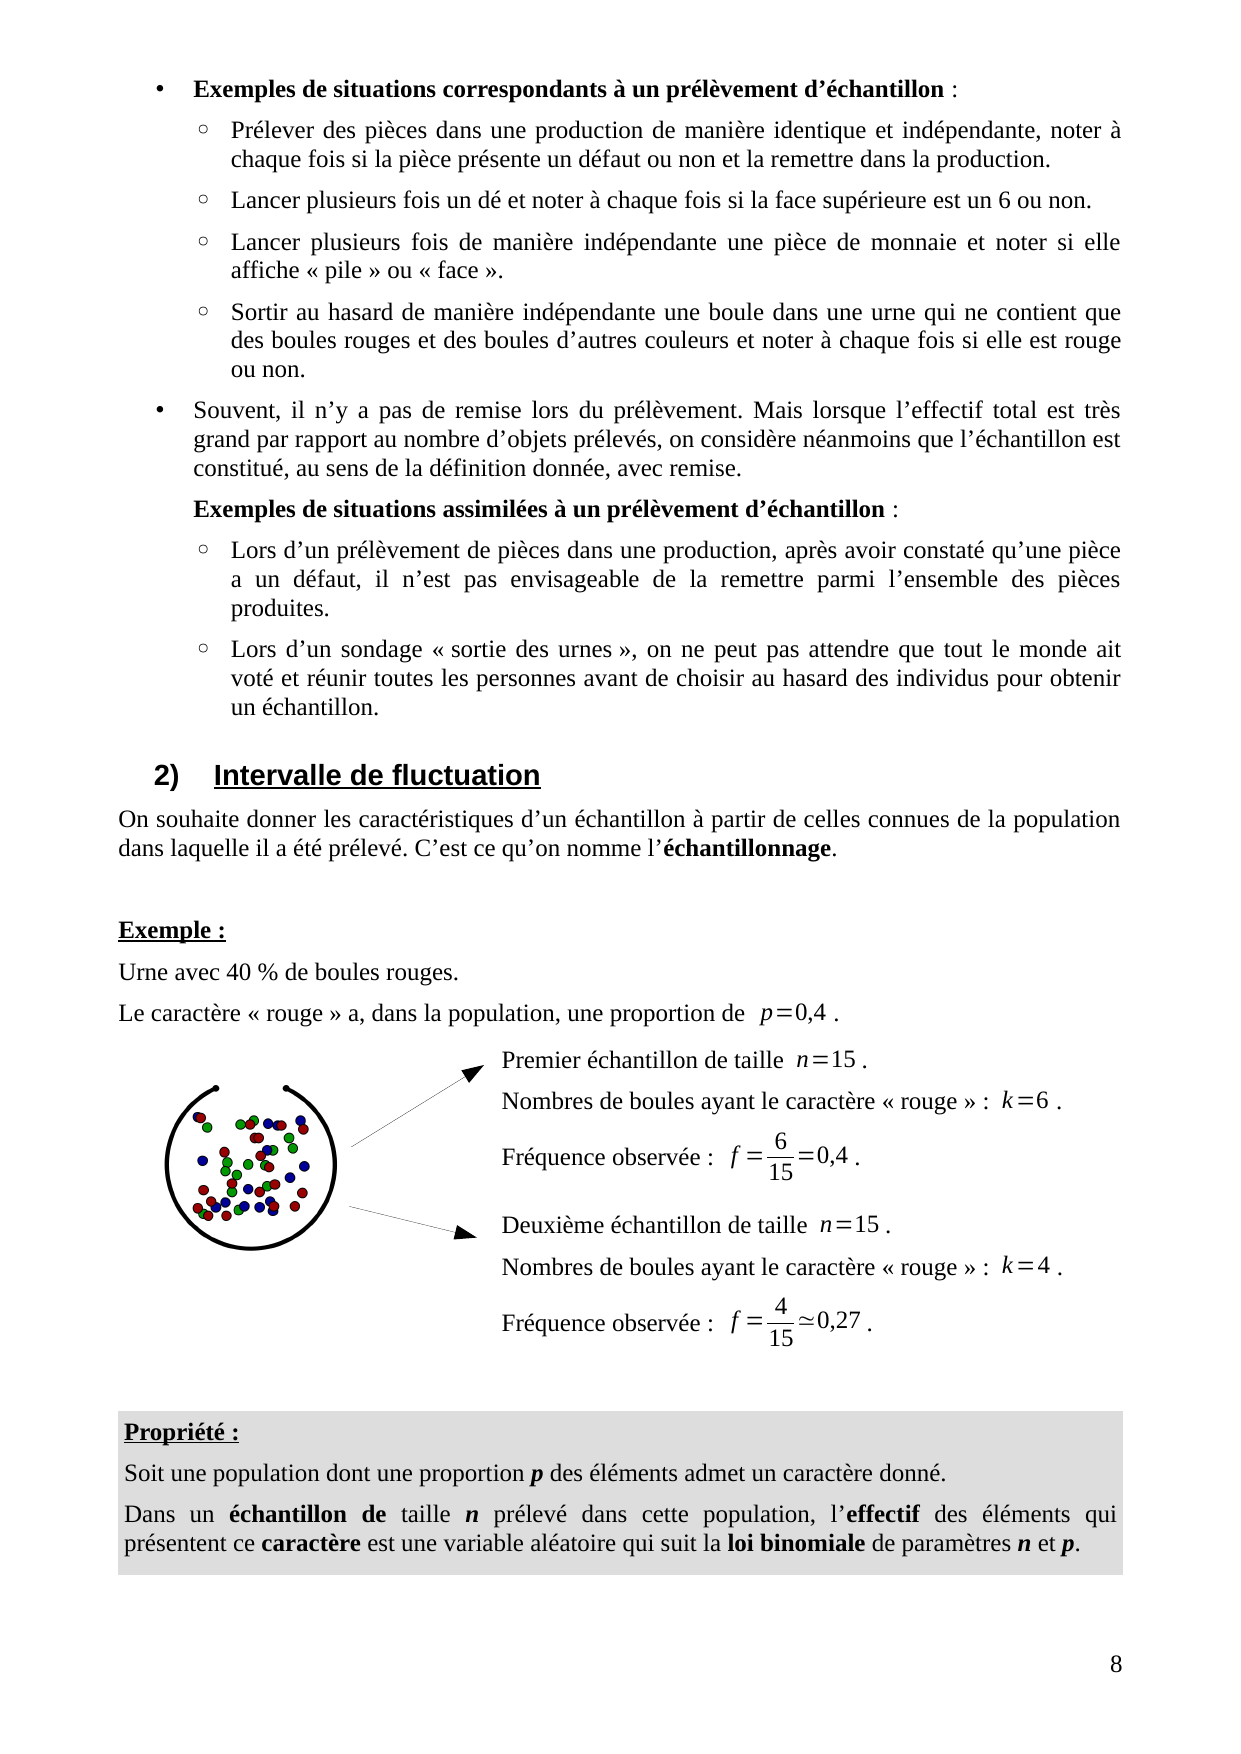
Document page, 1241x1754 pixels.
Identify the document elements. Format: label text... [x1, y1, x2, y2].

table_header [118, 1039, 496, 1370]
list Souvent, il n’y a pas de remise lors du prélèvement. Mais lorsque l’effectif total est très grand par rapport au nombre d’objets prélevés, on considère néanmoins que l’échantillon est constitué, au sens de la définition donnée, avec remise. [156, 396, 1122, 482]
table_header Propriété : Soit une population dont une proportion p des éléments admet un caractère donné. Dans un échantillon de taille n prélevé dans cette population, l’effectif des éléments qui présentent ce caractère est une variable aléatoire qui suit la loi binomiale de paramètres n et p. [118, 1411, 1123, 1575]
list Lancer plusieurs fois un dé et noter à chaque fois si la face supérieure est un 6 ou non. [193, 186, 1122, 214]
table_header Premier échantillon de taille . Nombres de boules ayant le caractère « rouge » : . Fréquence observée : . [496, 1039, 1122, 1204]
text On souhaite donner les caractéristiques d’un échantillon à partir de celles connues de la population dans laquelle il a été prélevé. C’est ce qu’on nomme l’échantillonnage. [118, 804, 1122, 862]
list Lancer plusieurs fois de manière indépendante une pièce de monnaie et noter si elle affiche « pile » ou « face ». [193, 227, 1122, 284]
picture [151, 1056, 341, 1260]
text Urne avec 40 % de boules rouges. [118, 957, 1122, 985]
list Sortir au hasard de manière indépendante une boule dans une urne qui ne contient que des boules rouges et des boules d’autres couleurs et noter à chaque fois si elle est rouge ou non. [193, 297, 1122, 383]
table_cell Deuxième échantillon de taille . Nombres de boules ayant le caractère « rouge » : . Fréquence observée : . [496, 1205, 1122, 1370]
list Exemples de situations assimilées à un prélèvement d’échantillon : [156, 494, 1122, 523]
list Lors d’un sondage « sortie des urnes », on ne peut pas attendre que tout le monde ait voté et réunir toutes les personnes avant de choisir au hasard des individus pour obtenir un échantillon. [193, 634, 1122, 721]
list Exemples de situations correspondants à un prélèvement d’échantillon : [156, 74, 1122, 103]
text Le caractère « rouge » a, dans la population, une proportion de . [118, 998, 1122, 1027]
text Exemple : [118, 915, 1122, 944]
list Lors d’un prélèvement de pièces dans une production, après avoir constaté qu’une pièce a un défaut, il n’est pas envisageable de la remettre parmi l’ensemble des pièces produites. [193, 536, 1122, 622]
list Prélever des pièces dans une production de manière identique et indépendante, noter à chaque fois si la pièce présente un défaut ou non et la remettre dans la production. [193, 116, 1122, 173]
subtitle Intervalle de fluctuation [153, 758, 1122, 792]
